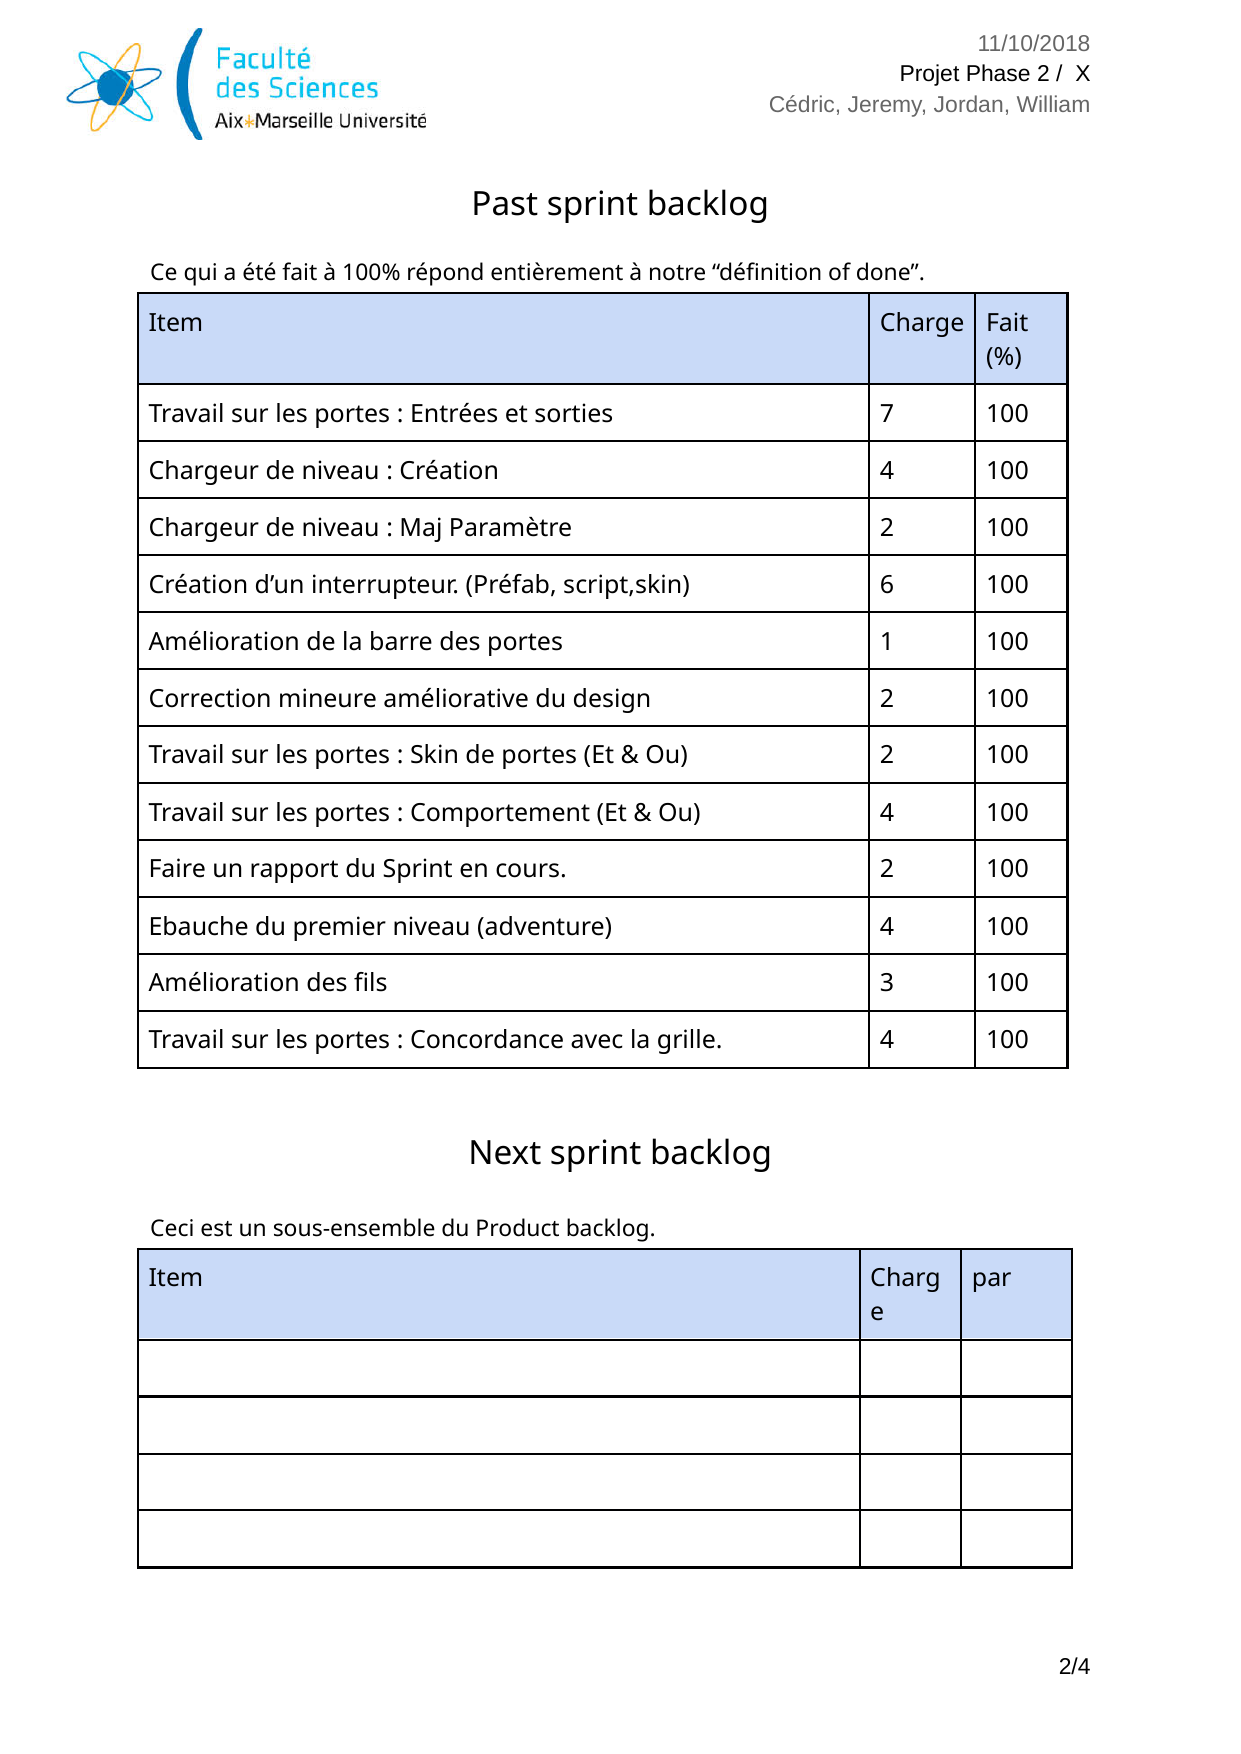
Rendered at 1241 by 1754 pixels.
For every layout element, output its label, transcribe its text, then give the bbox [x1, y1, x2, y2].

table_cell 4 [870, 442, 974, 497]
table_cell [139, 1455, 859, 1509]
table_cell 1 [870, 613, 974, 668]
table_cell Travail sur les portes : Concordance avec la grille. [139, 1012, 868, 1067]
table_cell 4 [870, 1012, 974, 1067]
table_cell 2 [870, 499, 974, 554]
table_header Charge [870, 294, 974, 383]
table_cell 2 [870, 670, 974, 725]
table_cell 100 [976, 613, 1066, 668]
table_header Item [139, 294, 868, 383]
table_cell Ebauche du premier niveau (adventure) [139, 898, 868, 953]
table_cell 100 [976, 955, 1066, 1009]
table_cell Travail sur les portes : Comportement (Et & Ou) [139, 784, 868, 839]
table_cell 7 [870, 385, 974, 440]
table_cell [861, 1455, 960, 1509]
table_header Charge [861, 1250, 960, 1338]
table_cell [861, 1511, 960, 1566]
table_cell [139, 1341, 859, 1395]
table_cell 100 [976, 1012, 1066, 1067]
text Next sprint backlog [150, 1129, 1090, 1174]
table_cell 100 [976, 727, 1066, 782]
table_cell Création d’un interrupteur. (Préfab, script,skin) [139, 556, 868, 611]
table_cell [962, 1511, 1071, 1566]
table_cell [139, 1398, 859, 1452]
table_header par [962, 1250, 1071, 1338]
table_cell Amélioration des fils [139, 955, 868, 1009]
table_cell [139, 1511, 859, 1566]
table_cell Amélioration de la barre des portes [139, 613, 868, 668]
table_cell 100 [976, 784, 1066, 839]
table_cell Travail sur les portes : Entrées et sorties [139, 385, 868, 440]
table_cell 100 [976, 556, 1066, 611]
text Past sprint backlog [150, 180, 1090, 226]
table_cell 100 [976, 442, 1066, 497]
text Ce qui a été fait à 100% répond entièrement à notre “définition of done”. [150, 256, 1090, 287]
table_cell [962, 1341, 1071, 1395]
table_cell 2 [870, 727, 974, 782]
table_cell 100 [976, 499, 1066, 554]
table_cell 100 [976, 670, 1066, 725]
table_cell 6 [870, 556, 974, 611]
table_cell Faire un rapport du Sprint en cours. [139, 841, 868, 896]
table_cell 100 [976, 841, 1066, 896]
text Ceci est un sous-ensemble du Product backlog. [150, 1211, 1090, 1243]
table_cell 100 [976, 385, 1066, 440]
table_cell [861, 1398, 960, 1452]
table_cell 100 [976, 898, 1066, 953]
table_cell Chargeur de niveau : Maj Paramètre [139, 499, 868, 554]
table_header Item [139, 1250, 859, 1338]
table_cell Correction mineure améliorative du design [139, 670, 868, 725]
table_cell 2 [870, 841, 974, 896]
table_header Fait (%) [976, 294, 1066, 383]
table_cell 3 [870, 955, 974, 1009]
table_cell Chargeur de niveau : Création [139, 442, 868, 497]
picture [65, 28, 426, 140]
table_cell [962, 1398, 1071, 1452]
table_cell Travail sur les portes : Skin de portes (Et & Ou) [139, 727, 868, 782]
table_cell 4 [870, 784, 974, 839]
table_cell [962, 1455, 1071, 1509]
table_cell 4 [870, 898, 974, 953]
table_cell [861, 1341, 960, 1395]
